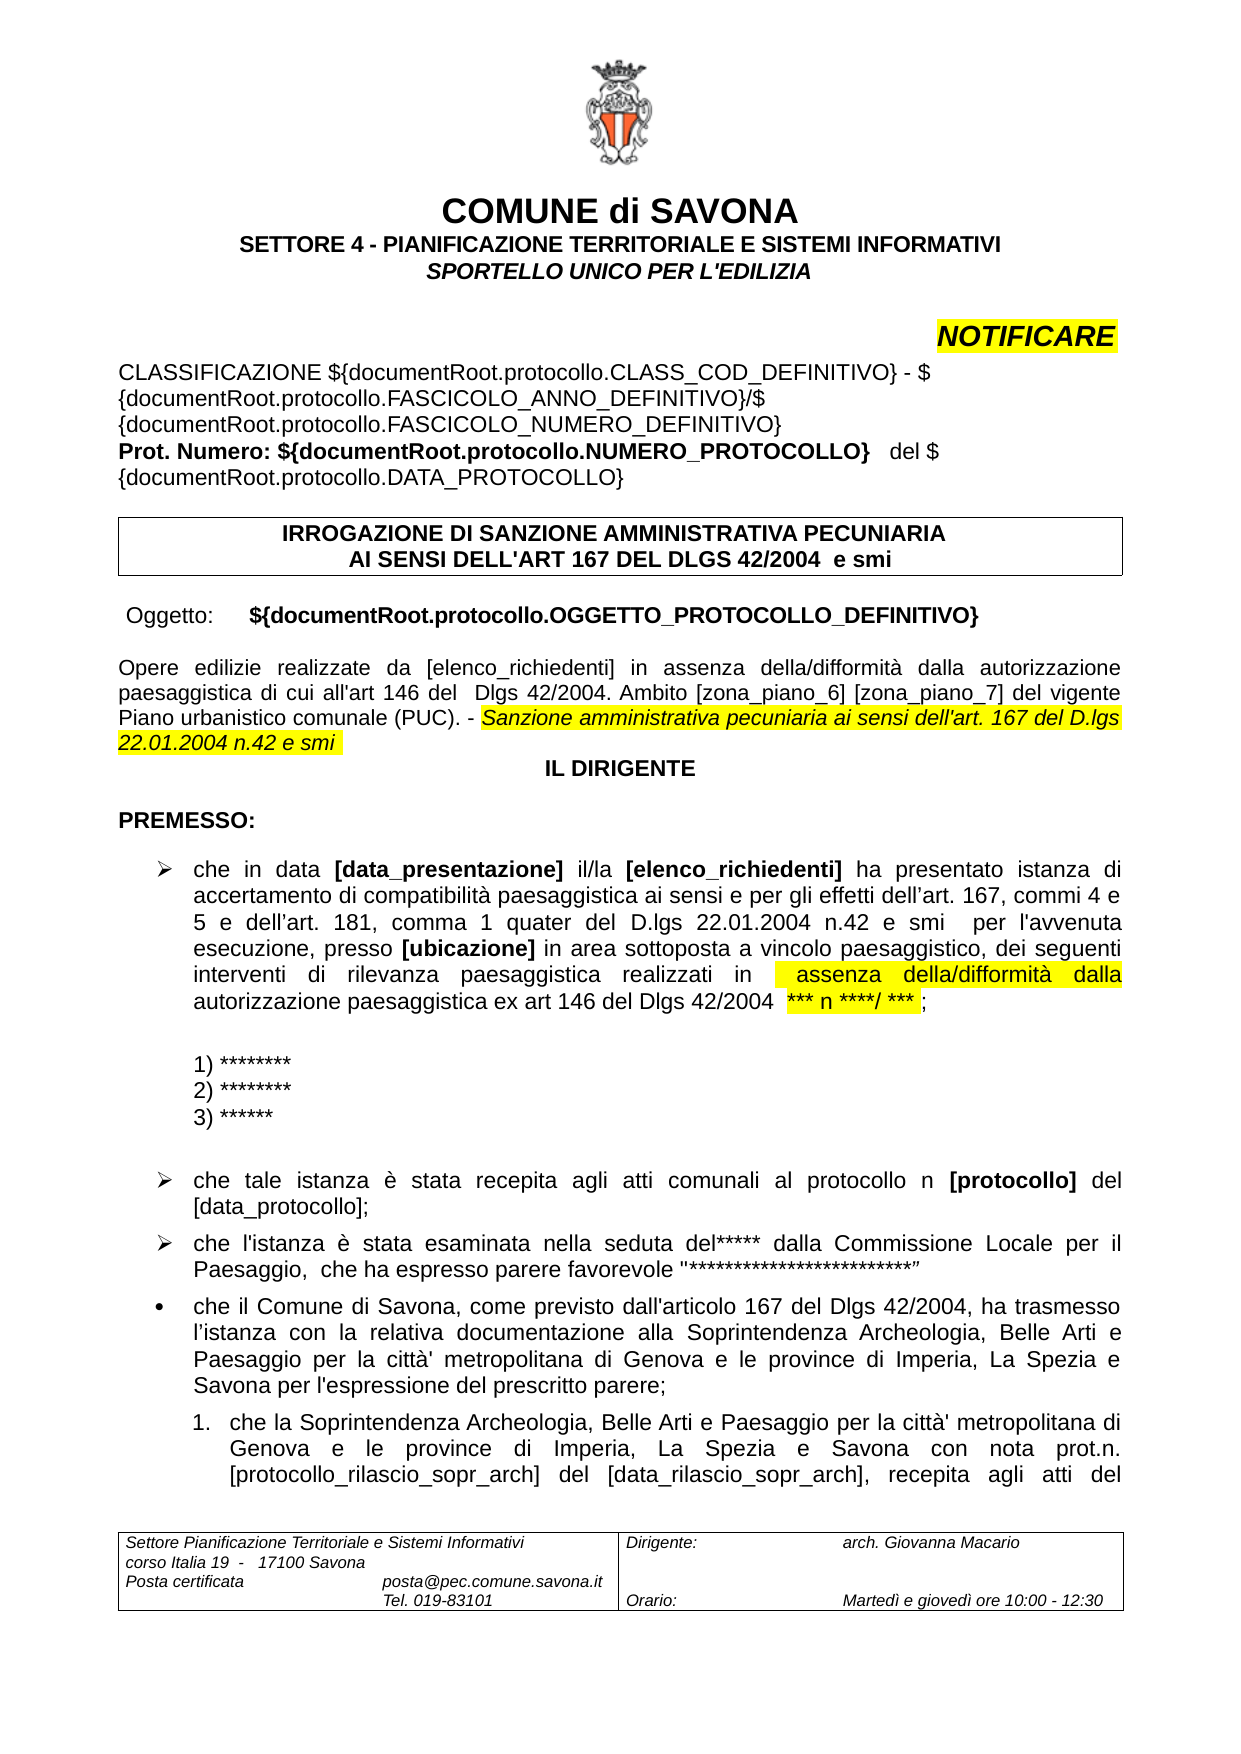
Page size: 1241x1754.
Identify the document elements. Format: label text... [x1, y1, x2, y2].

text AI SENSI DELL'ART 167 DEL DLGS 42/2004 e smi [119, 543, 1122, 575]
list che l'istanza è stata esaminata nella seduta del***** dalla Commissione Locale per il Paesaggio, che ha espresso parere favorevole "*************************” [156, 1230, 1122, 1282]
table_header [118, 314, 644, 358]
text 2) ******** [193, 1077, 1122, 1103]
list che la Soprintendenza Archeologia, Belle Arti e Paesaggio per la città' metropolitana di Genova e le province di Imperia, La Spezia e Savona con nota prot.n. [protocollo_rilascio_sopr_arch] del [data_rilascio_sopr_arch], recepita agli atti del [192, 1409, 1122, 1488]
list che in data [data_presentazione] il/la [elenco_richiedenti] ha presentato istanza di accertamento di compatibilità paesaggistica ai sensi e per gli effetti dell’art. 167, commi 4 e 5 e dell’art. 181, comma 1 quater del D.lgs 22.01.2004 n.42 e smi per l'avvenuta esecuzione, presso [ubicazione] in area sottoposta a vincolo paesaggistico, dei seguenti interventi di rilevanza paesaggistica realizzati in assenza della/difformità dalla autorizzazione paesaggistica ex art 146 del Dlgs 42/2004 *** n ****/ *** ; [156, 856, 1122, 1014]
subtitle PREMESSO: [118, 807, 1122, 833]
text Opere edilizie realizzate da [elenco_richiedenti] in assenza della/difformità dalla autorizzazione paesaggistica di cui all'art 146 del Dlgs 42/2004. Ambito [zona_piano_6] [zona_piano_7] del vigente Piano urbanistico comunale (PUC). - Sanzione amministrativa pecuniaria ai sensi dell'art. 167 del D.lgs 22.01.2004 n.42 e smi [118, 654, 1122, 755]
text 3) ****** [193, 1103, 1122, 1130]
text IL DIRIGENTE [118, 755, 1122, 782]
table_header ${documentRoot.protocollo.OGGETTO_PROTOCOLLO_DEFINITIVO} [236, 602, 1123, 628]
table_header NOTIFICARE [644, 314, 1123, 358]
text CLASSIFICAZIONE ${documentRoot.protocollo.CLASS_COD_DEFINITIVO} - ${documentRoot.protocollo.FASCICOLO_ANNO_DEFINITIVO}/${documentRoot.protocollo.FASCICOLO_NUMERO_DEFINITIVO} [118, 358, 1122, 438]
text Prot. Numero: ${documentRoot.protocollo.NUMERO_PROTOCOLLO} del ${documentRoot.protocollo.DATA_PROTOCOLLO} [118, 438, 1122, 490]
table_header Oggetto: [118, 602, 236, 628]
text 1) ******** [193, 1051, 1122, 1077]
picture [507, 54, 733, 182]
list che tale istanza è stata recepita agli atti comunali al protocollo n [protocollo] del [data_protocollo]; [156, 1167, 1122, 1219]
text IRROGAZIONE DI SANZIONE AMMINISTRATIVA PECUNIARIA [119, 518, 1122, 543]
list che il Comune di Savona, come previsto dall'articolo 167 del Dlgs 42/2004, ha trasmesso l’istanza con la relativa documentazione alla Soprintendenza Archeologia, Belle Arti e Paesaggio per la città' metropolitana di Genova e le province di Imperia, La Spezia e Savona per l'espressione del prescritto parere; [156, 1293, 1122, 1398]
